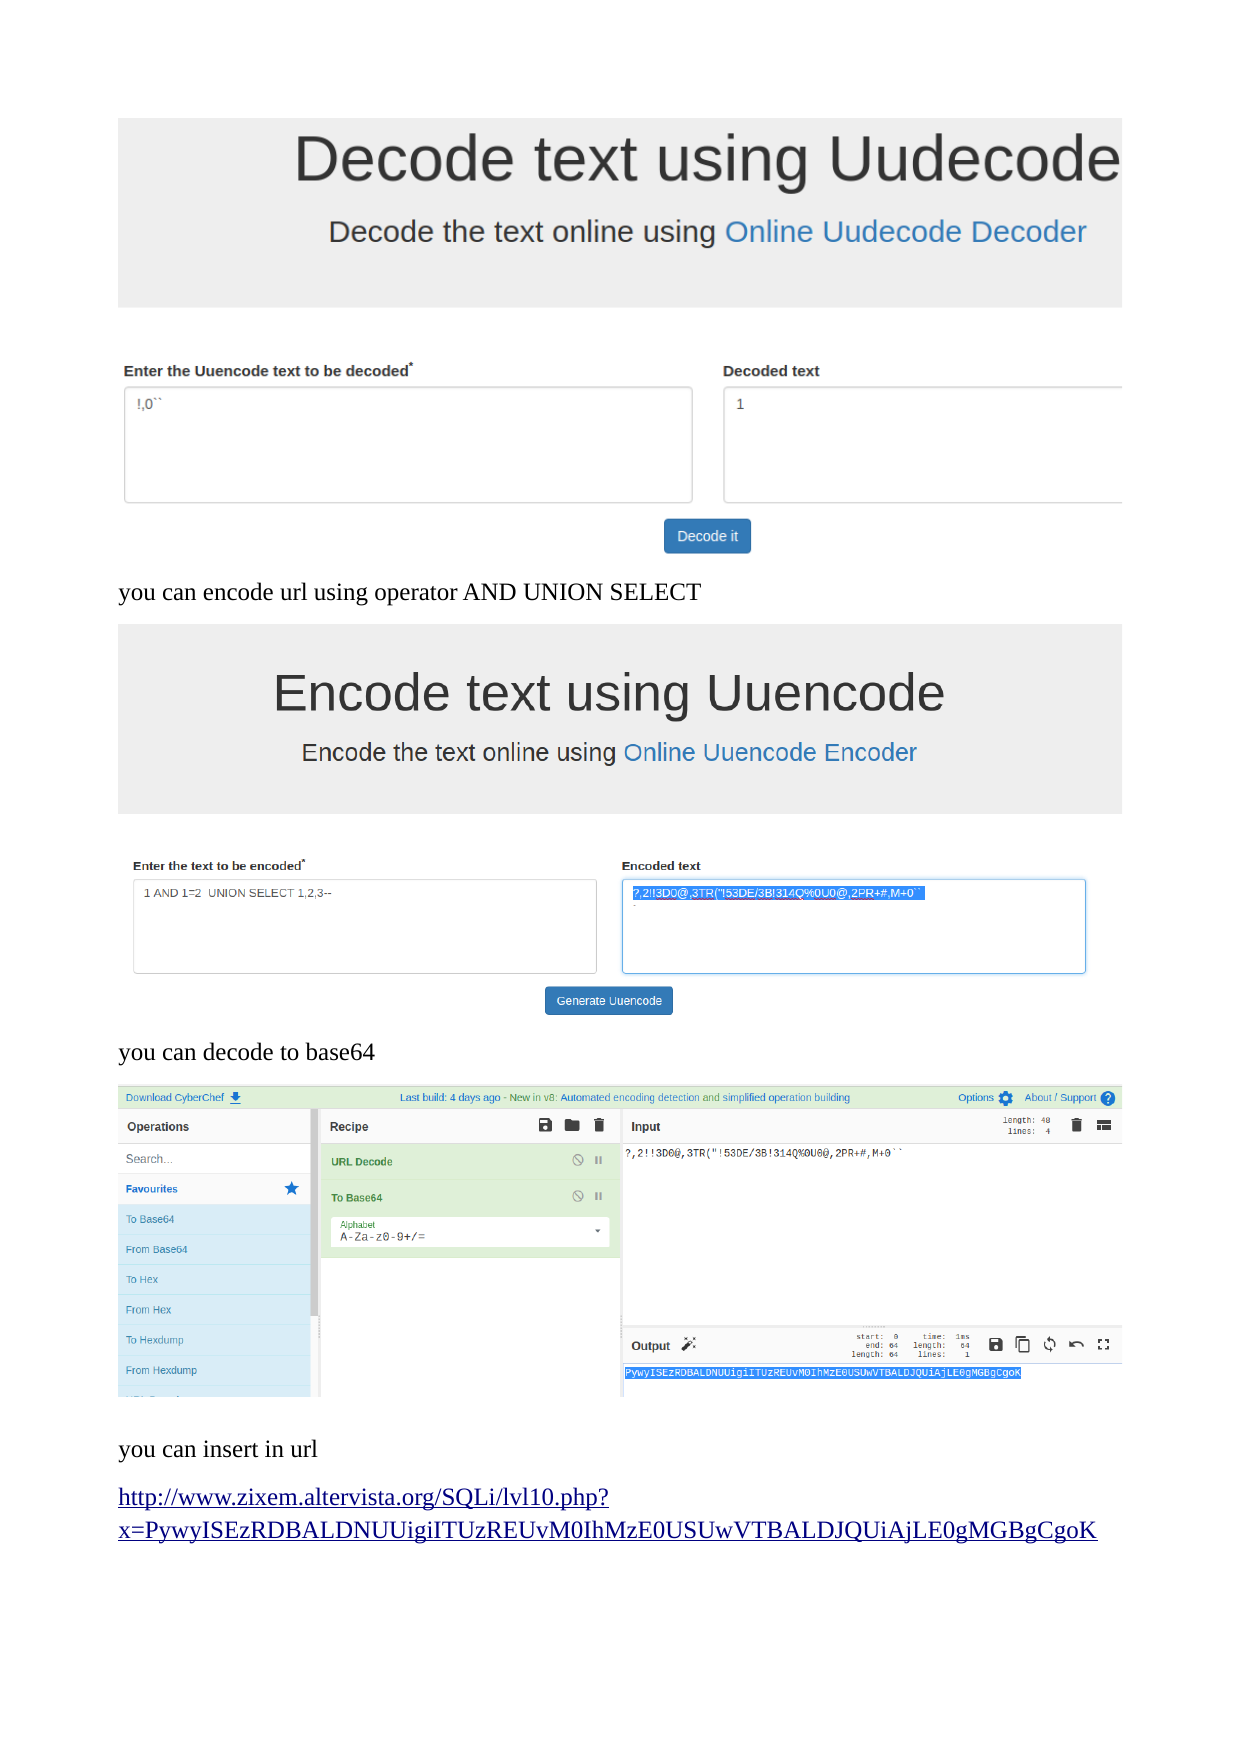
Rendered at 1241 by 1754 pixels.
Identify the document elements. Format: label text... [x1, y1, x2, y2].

picture [118, 624, 1123, 1033]
list you can insert in url [118, 1397, 1122, 1463]
picture [118, 118, 1123, 573]
picture [118, 1084, 1123, 1397]
list http://www.zixem.altervista.org/SQLi/lvl10.php?x=PywyISEzRDBALDNUUigiITUzREUvM0IhMzE0USUwVTBALDJQUiAjLE0gMGBgCgoK [118, 1482, 1122, 1543]
text you can encode url using operator AND UNION SELECT [118, 573, 1122, 606]
text you can decode to base64 [118, 1033, 1122, 1065]
